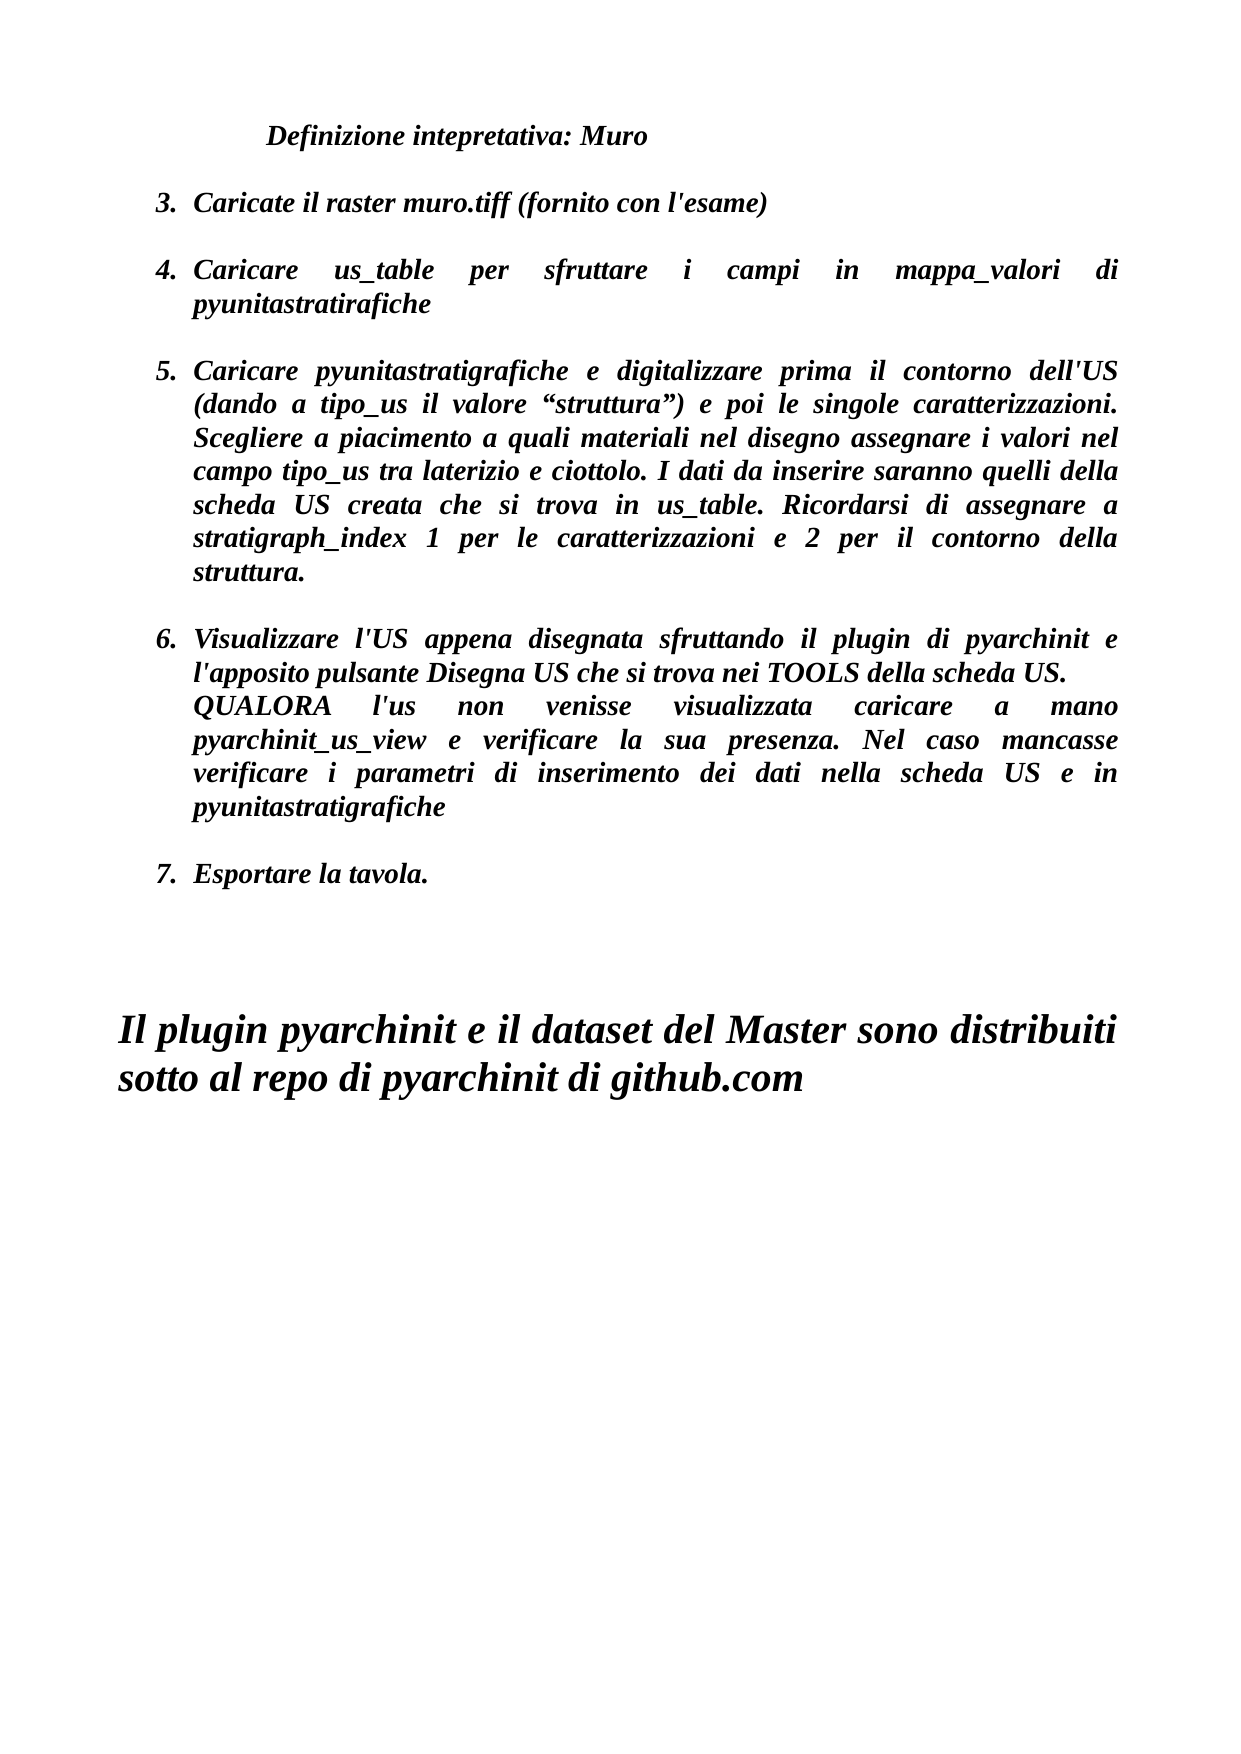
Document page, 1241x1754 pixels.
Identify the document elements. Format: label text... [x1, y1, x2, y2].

list Visualizzare l'US appena disegnata sfruttando il plugin di pyarchinit e l'apposito pulsante Disegna US che si trova nei TOOLS della scheda US. [156, 621, 1122, 688]
list Caricare us_table per sfruttare i campi in mappa_valori di pyunitastratirafiche [156, 252, 1122, 319]
text Definizione intepretativa: Muro [266, 118, 1122, 152]
list Caricare pyunitastratigrafiche e digitalizzare prima il contorno dell'US (dando a tipo_us il valore “struttura”) e poi le singole caratterizzazioni. Scegliere a piacimento a quali materiali nel disegno assegnare i valori nel campo tipo_us tra laterizio e ciottolo. I dati da inserire saranno quelli della scheda US creata che si trova in us_table. Ricordarsi di assegnare a stratigraph_index 1 per le caratterizzazioni e 2 per il contorno della struttura. [156, 353, 1122, 588]
list QUALORA l'us non venisse visualizzata caricare a mano pyarchinit_us_view e verificare la sua presenza. Nel caso mancasse verificare i parametri di inserimento dei dati nella scheda US e in pyunitastratigrafiche [156, 688, 1122, 822]
list Esportare la tavola. [156, 856, 1122, 889]
list Caricate il raster muro.tiff (fornito con l'esame) [156, 185, 1122, 219]
text Il plugin pyarchinit e il dataset del Master sono distribuiti sotto al repo di pyarchinit di github.com [118, 1004, 1122, 1100]
